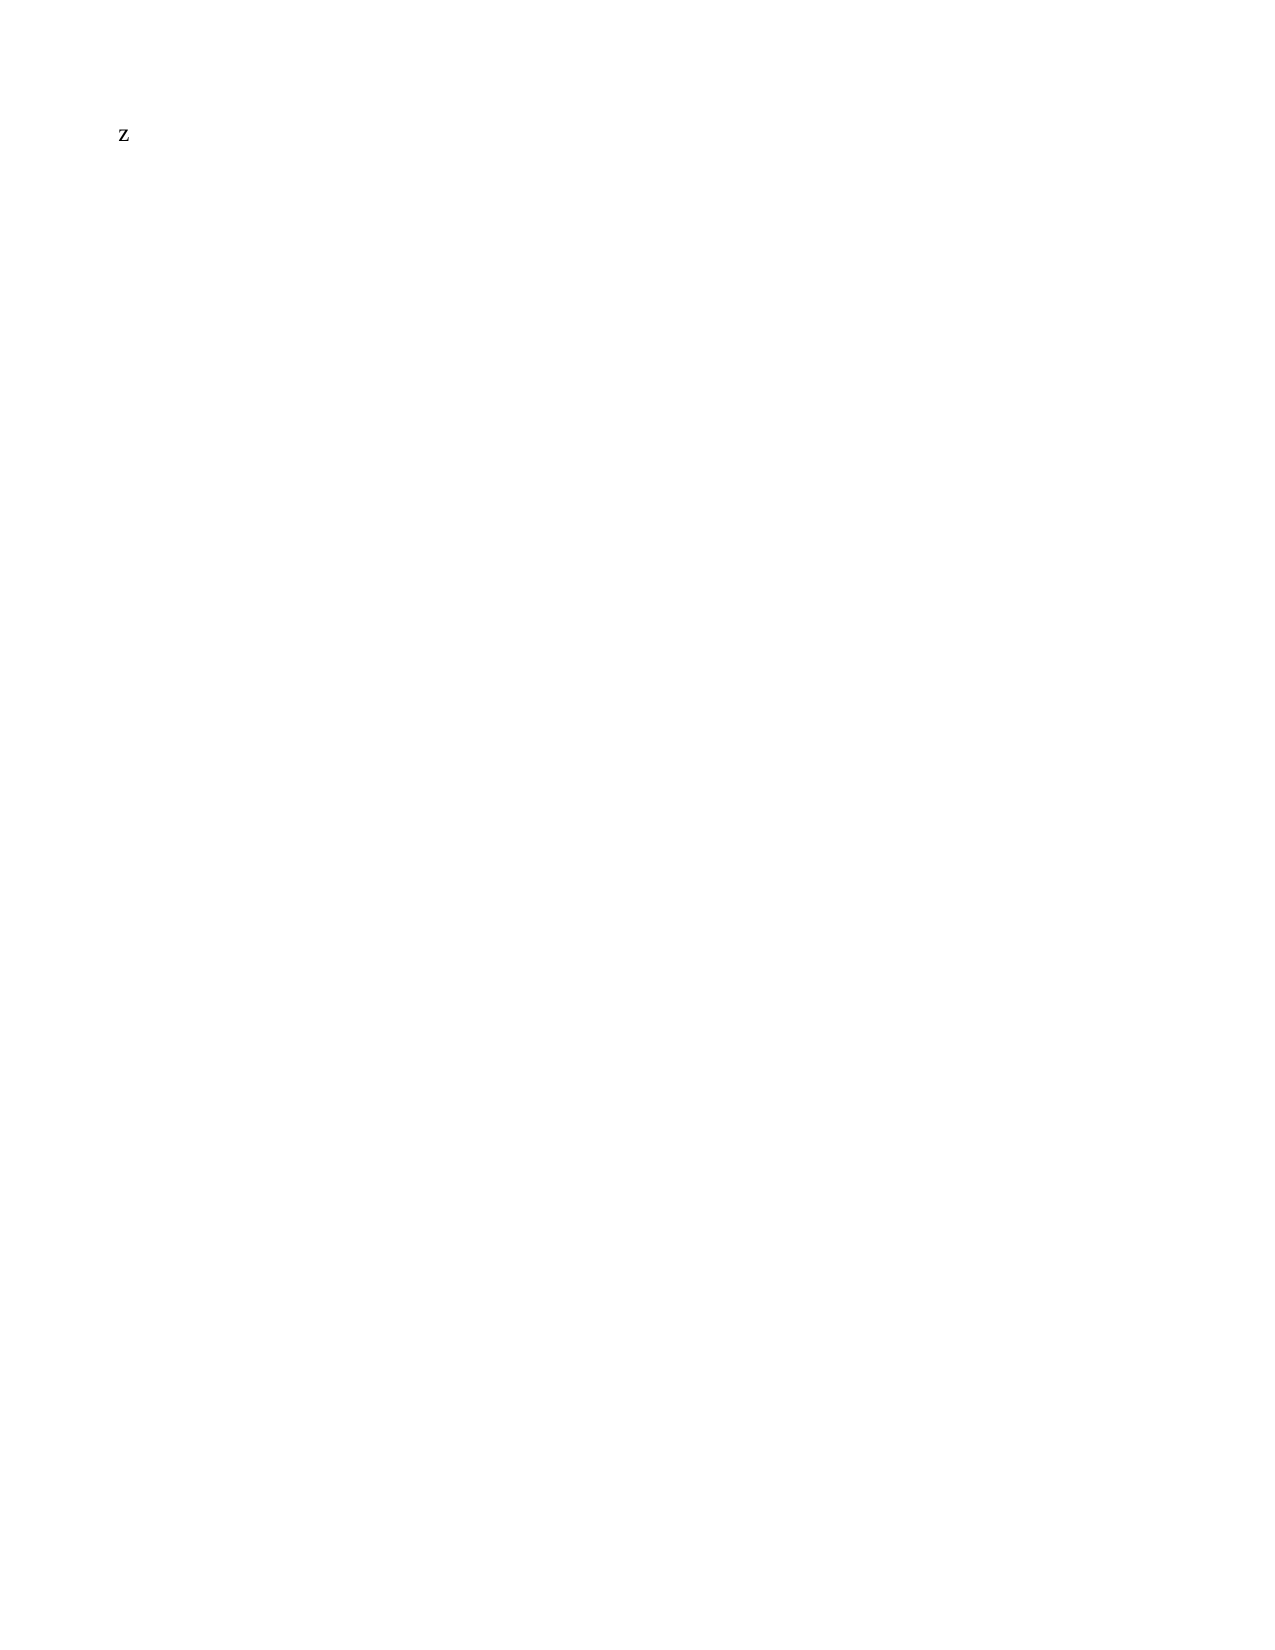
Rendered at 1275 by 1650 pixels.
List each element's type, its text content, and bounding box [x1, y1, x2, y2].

text z [118, 118, 1157, 147]
